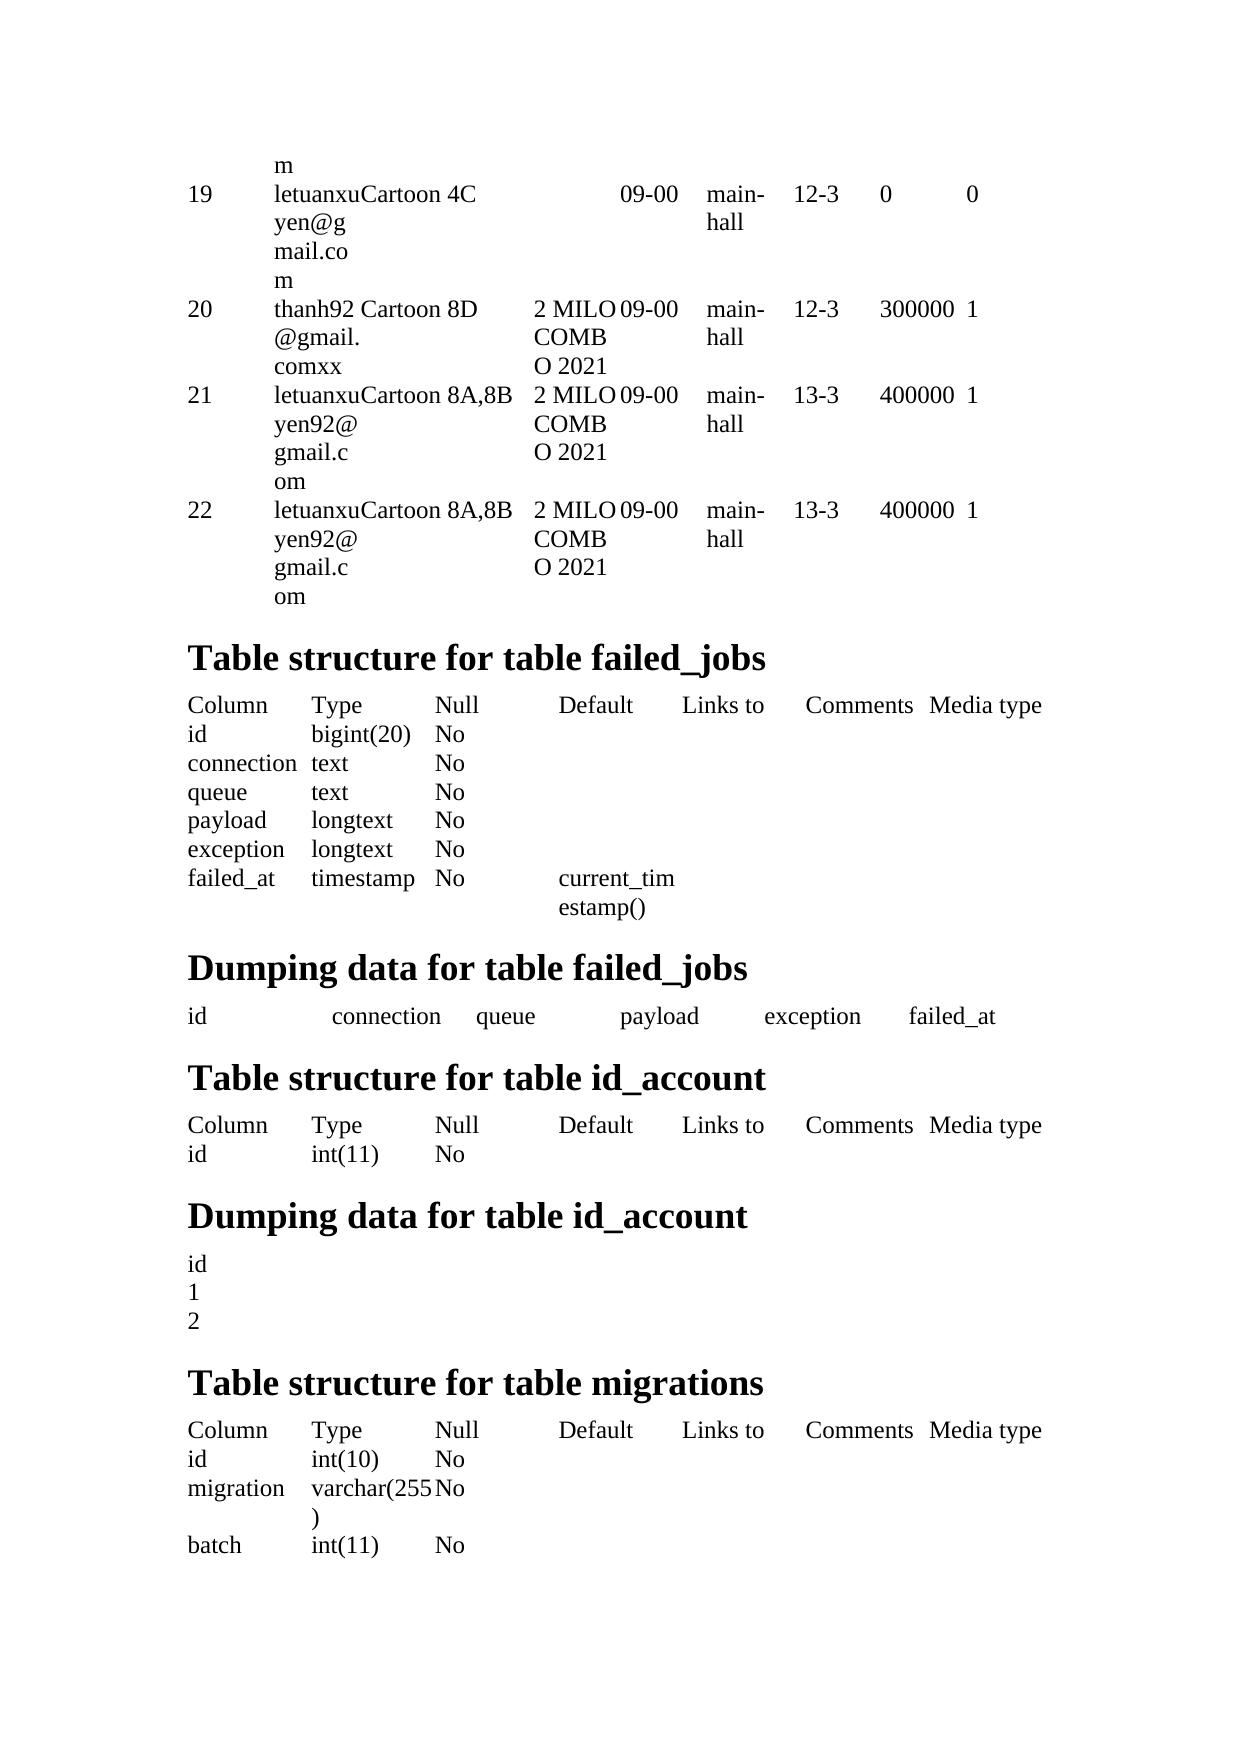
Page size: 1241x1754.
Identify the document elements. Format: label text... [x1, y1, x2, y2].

table_header id [188, 1001, 332, 1030]
table_cell 09-00 [620, 294, 706, 380]
table_cell [966, 150, 1053, 179]
table_cell payload [188, 806, 311, 834]
table_cell bigint(20) [311, 719, 434, 748]
table_cell letuanxuyen92@gmail.com [274, 380, 360, 495]
table_header Comments [805, 1111, 929, 1139]
table_cell [558, 834, 682, 863]
table_cell No [435, 834, 558, 863]
table_cell connection [188, 748, 311, 777]
table_header exception [764, 1001, 908, 1030]
table_cell 09-00 [620, 179, 706, 294]
table_header Column [188, 1416, 311, 1444]
table_cell 8D [447, 294, 533, 380]
table_cell [706, 150, 793, 179]
table_cell 2 [188, 1306, 1053, 1335]
table_cell [805, 834, 929, 863]
table_cell [558, 806, 682, 834]
table_header Column [188, 691, 311, 719]
table_cell No [435, 748, 558, 777]
table_cell 21 [188, 380, 274, 495]
table_cell queue [188, 777, 311, 806]
table_cell 12-3 [793, 179, 879, 294]
table_cell No [435, 1444, 558, 1473]
table_cell text [311, 748, 434, 777]
table_cell thanh92@gmail.comxx [274, 294, 360, 380]
table_header connection [332, 1001, 476, 1030]
table_cell [805, 719, 929, 748]
table_cell [682, 719, 805, 748]
table_cell [558, 1473, 682, 1531]
table_header queue [476, 1001, 620, 1030]
table_cell timestamp [311, 863, 434, 921]
table_cell 09-00 [620, 495, 706, 610]
table_cell [793, 150, 879, 179]
table_cell Cartoon [360, 495, 447, 610]
table_cell 12-3 [793, 294, 879, 380]
table_cell main-hall [706, 294, 793, 380]
table_cell longtext [311, 834, 434, 863]
table_cell [682, 1444, 805, 1473]
table_header Type [311, 1111, 434, 1139]
table_cell [447, 150, 533, 179]
table_cell exception [188, 834, 311, 863]
table_cell Cartoon [360, 179, 447, 294]
table_cell [682, 1139, 805, 1168]
subtitle Table structure for table id_account [187, 1055, 1053, 1098]
table_cell [558, 748, 682, 777]
table_header Column [188, 1111, 311, 1139]
table_cell 20 [188, 294, 274, 380]
table_cell varchar(255) [311, 1473, 434, 1531]
table_cell [805, 806, 929, 834]
table_cell main-hall [706, 179, 793, 294]
table_cell [620, 150, 706, 179]
table_cell int(11) [311, 1139, 434, 1168]
table_cell No [435, 719, 558, 748]
subtitle Dumping data for table id_account [187, 1193, 1053, 1236]
table_header Null [435, 1416, 558, 1444]
table_header Media type [929, 1111, 1053, 1139]
table_cell [558, 1531, 682, 1559]
table_cell 2 MILO COMBO 2021 [534, 495, 620, 610]
table_cell [682, 863, 805, 921]
table_header Links to [682, 691, 805, 719]
subtitle Table structure for table failed_jobs [187, 635, 1053, 678]
table_cell 0 [880, 179, 966, 294]
table_cell 13-3 [793, 495, 879, 610]
table_cell [682, 748, 805, 777]
table_cell id [188, 719, 311, 748]
table_cell [534, 150, 620, 179]
table_header Default [558, 1416, 682, 1444]
table_cell migration [188, 1473, 311, 1531]
table_cell letuanxuyen@gmail.com [274, 179, 360, 294]
table_header Links to [682, 1111, 805, 1139]
table_cell 2 MILO COMBO 2021 [534, 294, 620, 380]
table_cell Cartoon [360, 294, 447, 380]
table_cell 1 [966, 294, 1053, 380]
table_header Default [558, 1111, 682, 1139]
table_cell 22 [188, 495, 274, 610]
table_header Media type [929, 691, 1053, 719]
table_cell [805, 1531, 929, 1559]
table_header Type [311, 691, 434, 719]
table_cell 1 [966, 495, 1053, 610]
table_cell Cartoon [360, 380, 447, 495]
table_cell [880, 150, 966, 179]
table_cell 400000 [880, 380, 966, 495]
table_header id [188, 1249, 1053, 1277]
table_cell [682, 1473, 805, 1531]
table_header Type [311, 1416, 434, 1444]
table_header Null [435, 691, 558, 719]
table_cell [558, 1139, 682, 1168]
table_header payload [620, 1001, 764, 1030]
table_cell [805, 1139, 929, 1168]
table_cell 09-00 [620, 380, 706, 495]
table_header Links to [682, 1416, 805, 1444]
table_cell main-hall [706, 495, 793, 610]
table_cell 8A,8B [447, 380, 533, 495]
table_cell current_timestamp() [558, 863, 682, 921]
table_header Null [435, 1111, 558, 1139]
table_header failed_at [908, 1001, 1053, 1030]
table_cell No [435, 1531, 558, 1559]
table_cell [682, 834, 805, 863]
table_cell 19 [188, 179, 274, 294]
table_header Comments [805, 691, 929, 719]
table_cell 1 [188, 1278, 1053, 1306]
table_cell 2 MILO COMBO 2021 [534, 380, 620, 495]
table_cell No [435, 1139, 558, 1168]
table_cell 13-3 [793, 380, 879, 495]
table_cell 300000 [880, 294, 966, 380]
table_cell No [435, 1473, 558, 1531]
table_cell batch [188, 1531, 311, 1559]
table_cell [805, 1473, 929, 1531]
table_cell id [188, 1444, 311, 1473]
table_cell int(11) [311, 1531, 434, 1559]
subtitle Dumping data for table failed_jobs [187, 946, 1053, 989]
table_cell No [435, 777, 558, 806]
table_cell [805, 748, 929, 777]
table_cell id [188, 1139, 311, 1168]
table_cell 4C [447, 179, 533, 294]
table_cell [805, 863, 929, 921]
table_header Default [558, 691, 682, 719]
table_cell [558, 719, 682, 748]
table_cell letuanxuyen92@gmail.com [274, 495, 360, 610]
table_cell failed_at [188, 863, 311, 921]
table_cell [558, 777, 682, 806]
table_cell [805, 777, 929, 806]
table_cell [188, 150, 274, 179]
subtitle Table structure for table migrations [187, 1360, 1053, 1403]
table_cell [805, 1444, 929, 1473]
table_cell 400000 [880, 495, 966, 610]
table_cell text [311, 777, 434, 806]
table_cell No [435, 863, 558, 921]
table_cell m [274, 150, 360, 179]
table_cell No [435, 806, 558, 834]
table_cell 1 [966, 380, 1053, 495]
table_cell [682, 777, 805, 806]
table_cell [682, 1531, 805, 1559]
table_cell main-hall [706, 380, 793, 495]
table_cell 0 [966, 179, 1053, 294]
table_cell int(10) [311, 1444, 434, 1473]
table_cell [558, 1444, 682, 1473]
table_cell longtext [311, 806, 434, 834]
table_cell 8A,8B [447, 495, 533, 610]
table_cell [360, 150, 447, 179]
table_header Media type [929, 1416, 1053, 1444]
table_cell [682, 806, 805, 834]
table_cell [534, 179, 620, 294]
table_header Comments [805, 1416, 929, 1444]
